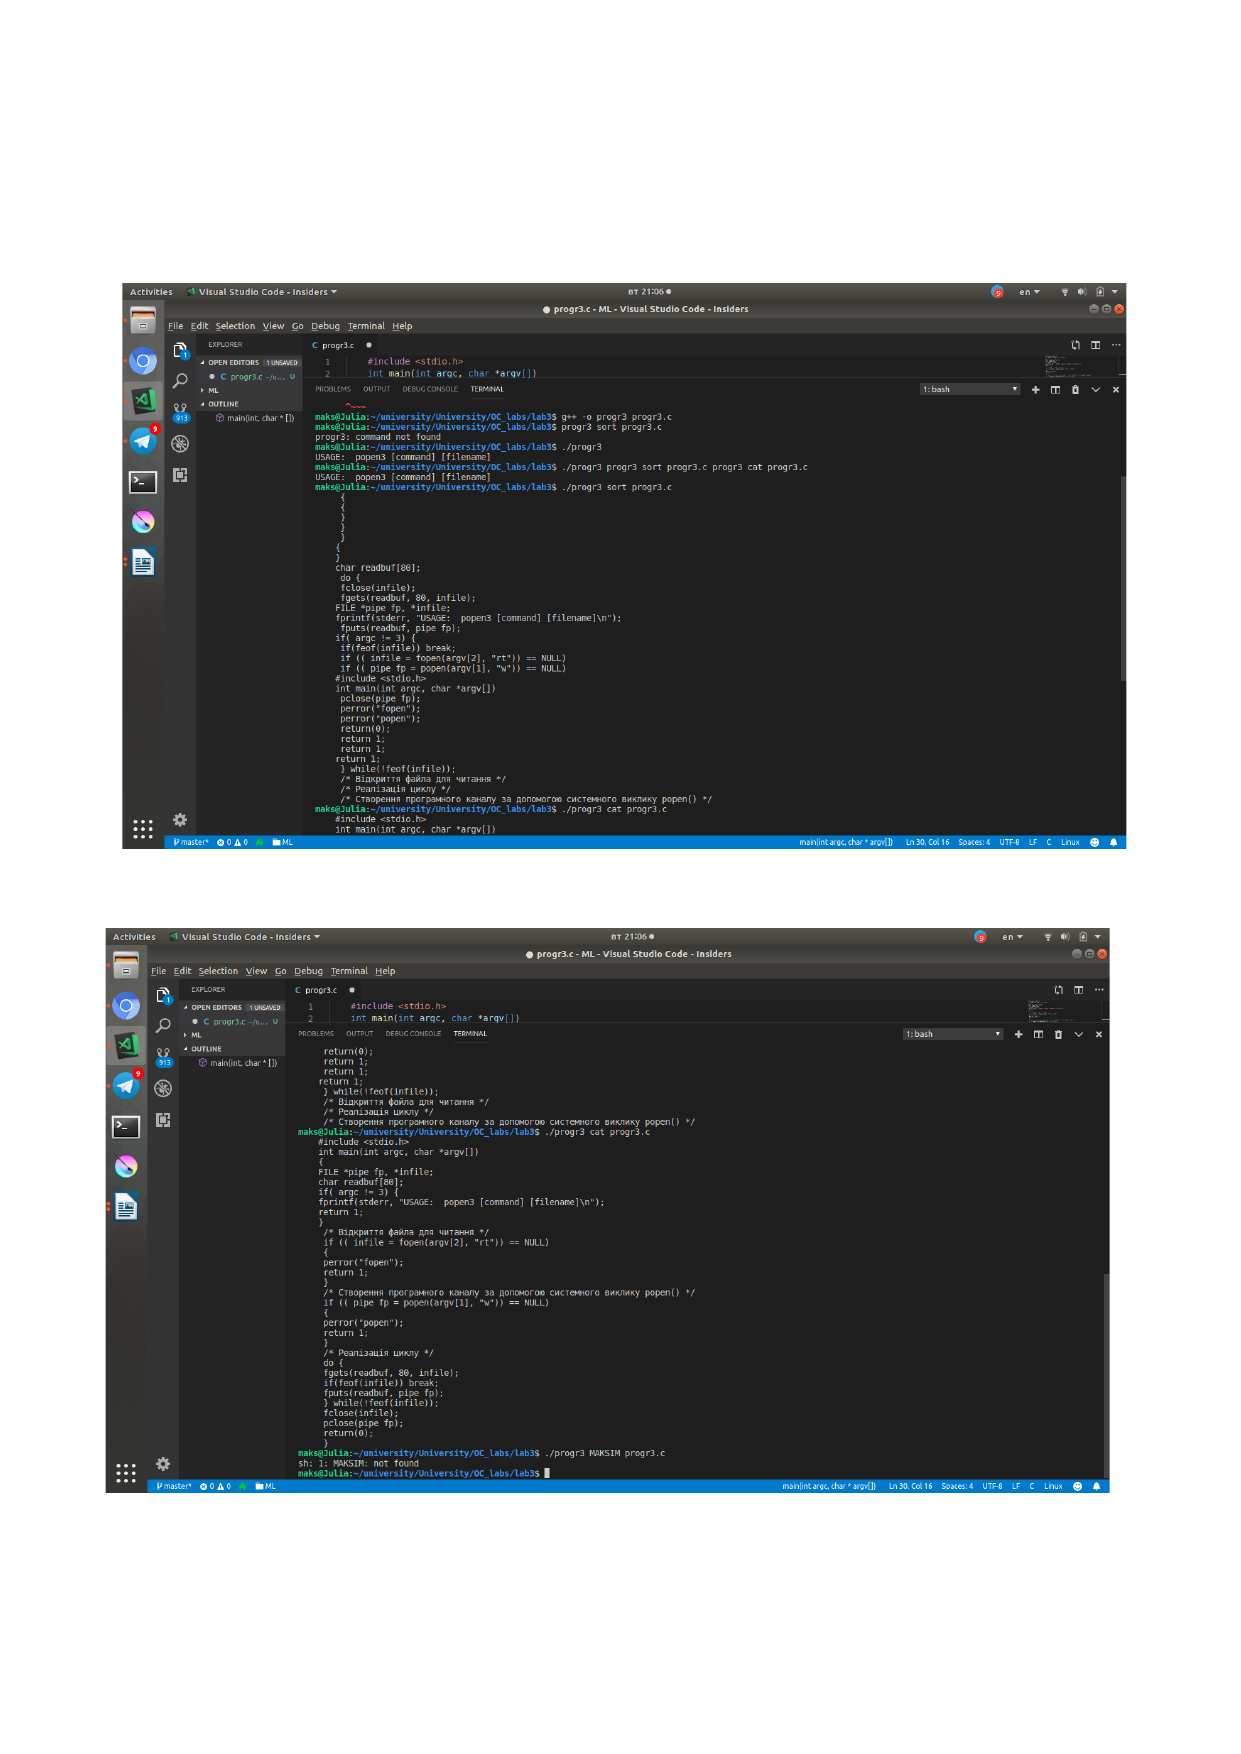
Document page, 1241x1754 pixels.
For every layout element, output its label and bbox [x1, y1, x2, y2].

picture [122, 283, 1127, 849]
picture [105, 928, 1110, 1493]
